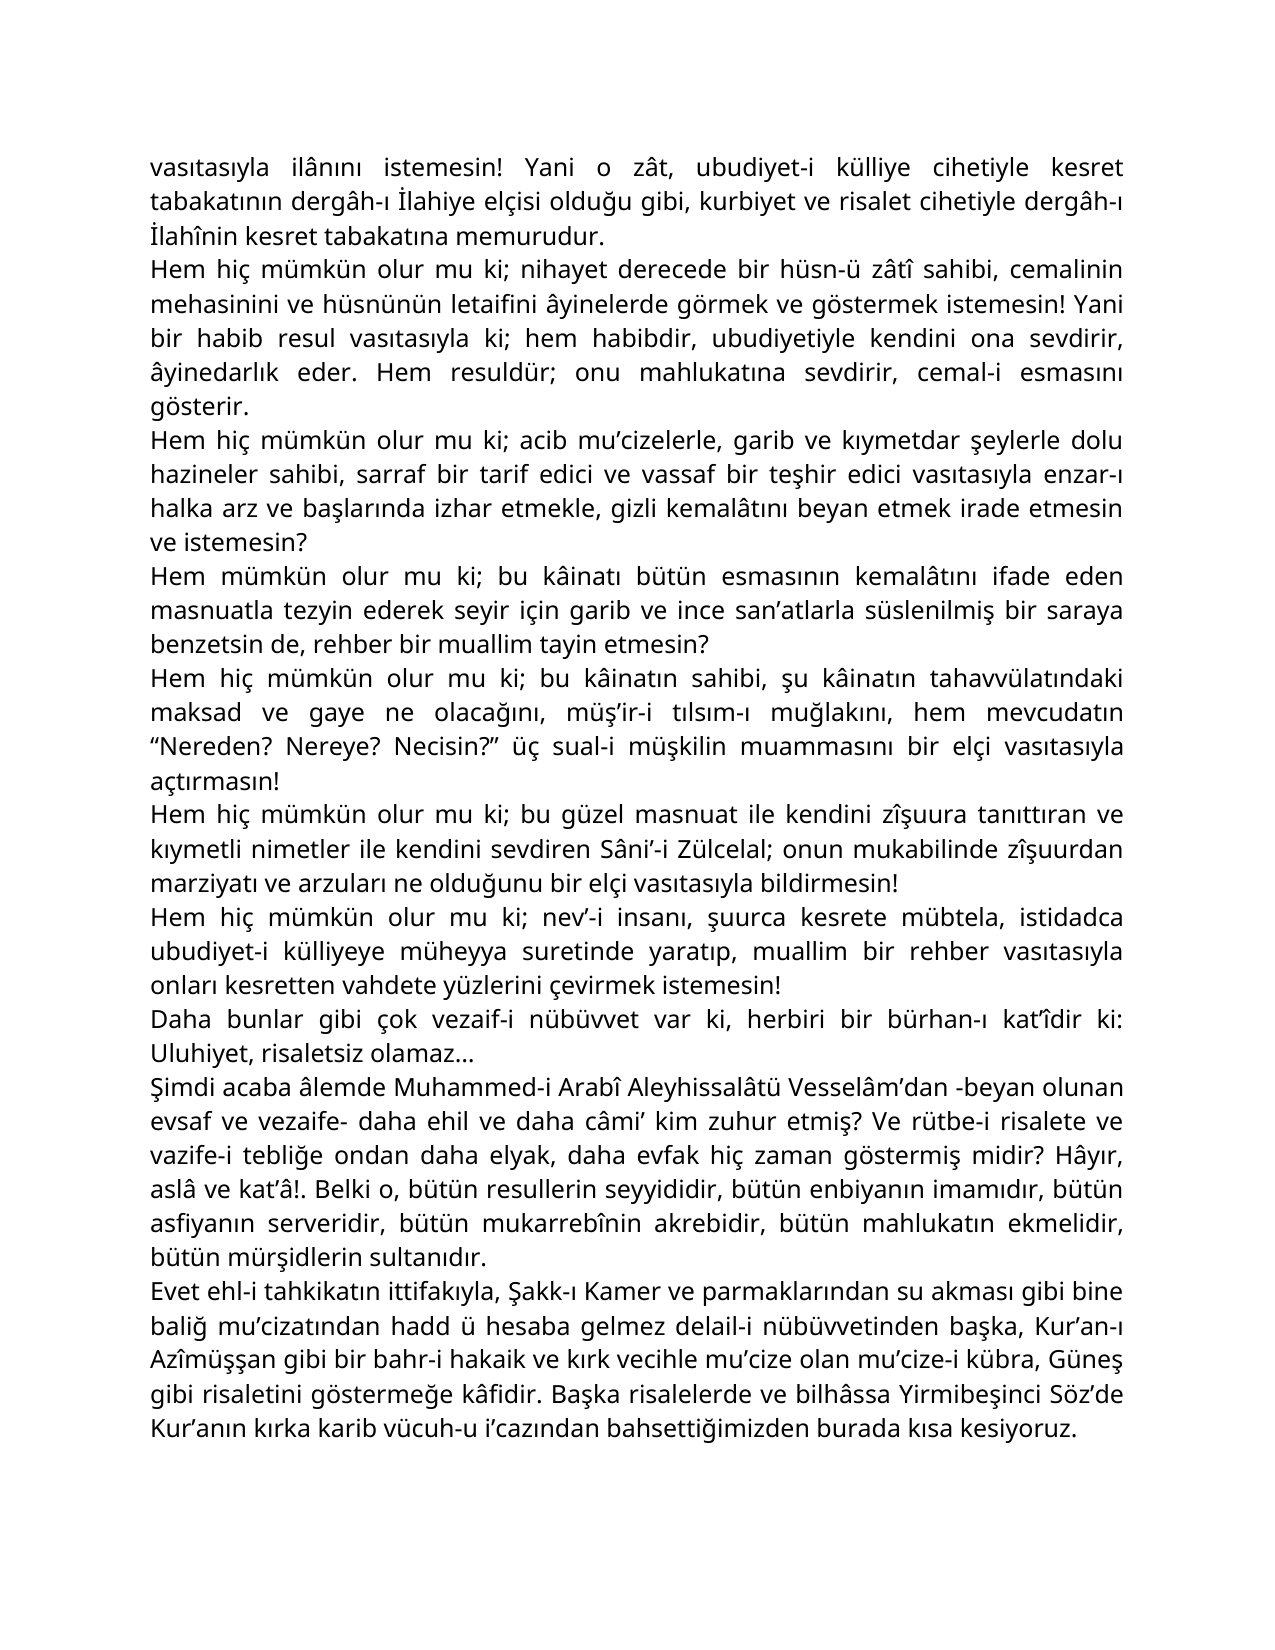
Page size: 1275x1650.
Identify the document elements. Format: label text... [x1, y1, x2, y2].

text Hem hiç mümkün olur mu ki; acib mu’cizelerle, garib ve kıymetdar şeylerle dolu hazineler sahibi, sarraf bir tarif edici ve vassaf bir teşhir edici vasıtasıyla enzar-ı halka arz ve başlarında izhar etmekle, gizli kemalâtını beyan etmek irade etmesin ve istemesin? [150, 422, 1125, 559]
text Şimdi acaba âlemde Muhammed-i Arabî Aleyhissalâtü Vesselâm’dan -beyan olunan evsaf ve vezaife- daha ehil ve daha câmi’ kim zuhur etmiş? Ve rütbe-i risalete ve vazife-i tebliğe ondan daha elyak, daha evfak hiç zaman göstermiş midir? Hâyır, aslâ ve kat’â!. Belki o, bütün resullerin seyyididir, bütün enbiyanın imamıdır, bütün asfiyanın serveridir, bütün mukarrebînin akrebidir, bütün mahlukatın ekmelidir, bütün mürşidlerin sultanıdır. [150, 1070, 1125, 1274]
text Hem hiç mümkün olur mu ki; nihayet derecede bir hüsn-ü zâtî sahibi, cemalinin mehasinini ve hüsnünün letaifini âyinelerde görmek ve göstermek istemesin! Yani bir habib resul vasıtasıyla ki; hem habibdir, ubudiyetiyle kendini ona sevdirir, âyinedarlık eder. Hem resuldür; onu mahlukatına sevdirir, cemal-i esmasını gösterir. [150, 252, 1125, 422]
text Hem hiç mümkün olur mu ki; bu kâinatın sahibi, şu kâinatın tahavvülatındaki maksad ve gaye ne olacağını, müş’ir-i tılsım-ı muğlakını, hem mevcudatın “Nereden? Nereye? Necisin?” üç sual-i müşkilin muammasını bir elçi vasıtasıyla açtırmasın! [150, 661, 1125, 797]
text Hem mümkün olur mu ki; bu kâinatı bütün esmasının kemalâtını ifade eden masnuatla tezyin ederek seyir için garib ve ince san’atlarla süslenilmiş bir saraya benzetsin de, rehber bir muallim tayin etmesin? [150, 559, 1125, 661]
text vasıtasıyla ilânını istemesin! Yani o zât, ubudiyet-i külliye cihetiyle kesret tabakatının dergâh-ı İlahiye elçisi olduğu gibi, kurbiyet ve risalet cihetiyle dergâh-ı İlahînin kesret tabakatına memurudur. [150, 150, 1125, 252]
text Evet ehl-i tahkikatın ittifakıyla, Şakk-ı Kamer ve parmaklarından su akması gibi bine baliğ mu’cizatından hadd ü hesaba gelmez delail-i nübüvvetinden başka, Kur’an-ı Azîmüşşan gibi bir bahr-i hakaik ve kırk vecihle mu’cize olan mu’cize-i kübra, Güneş gibi risaletini göstermeğe kâfidir. Başka risalelerde ve bilhâssa Yirmibeşinci Söz’de Kur’anın kırka karib vücuh-u i’cazından bahsettiğimizden burada kısa kesiyoruz. [150, 1274, 1125, 1444]
text Daha bunlar gibi çok vezaif-i nübüvvet var ki, herbiri bir bürhan-ı kat’îdir ki: Uluhiyet, risaletsiz olamaz… [150, 1002, 1125, 1070]
text Hem hiç mümkün olur mu ki; bu güzel masnuat ile kendini zîşuura tanıttıran ve kıymetli nimetler ile kendini sevdiren Sâni’-i Zülcelal; onun mukabilinde zîşuurdan marziyatı ve arzuları ne olduğunu bir elçi vasıtasıyla bildirmesin! [150, 797, 1125, 899]
text Hem hiç mümkün olur mu ki; nev’-i insanı, şuurca kesrete mübtela, istidadca ubudiyet-i külliyeye müheyya suretinde yaratıp, muallim bir rehber vasıtasıyla onları kesretten vahdete yüzlerini çevirmek istemesin! [150, 899, 1125, 1002]
